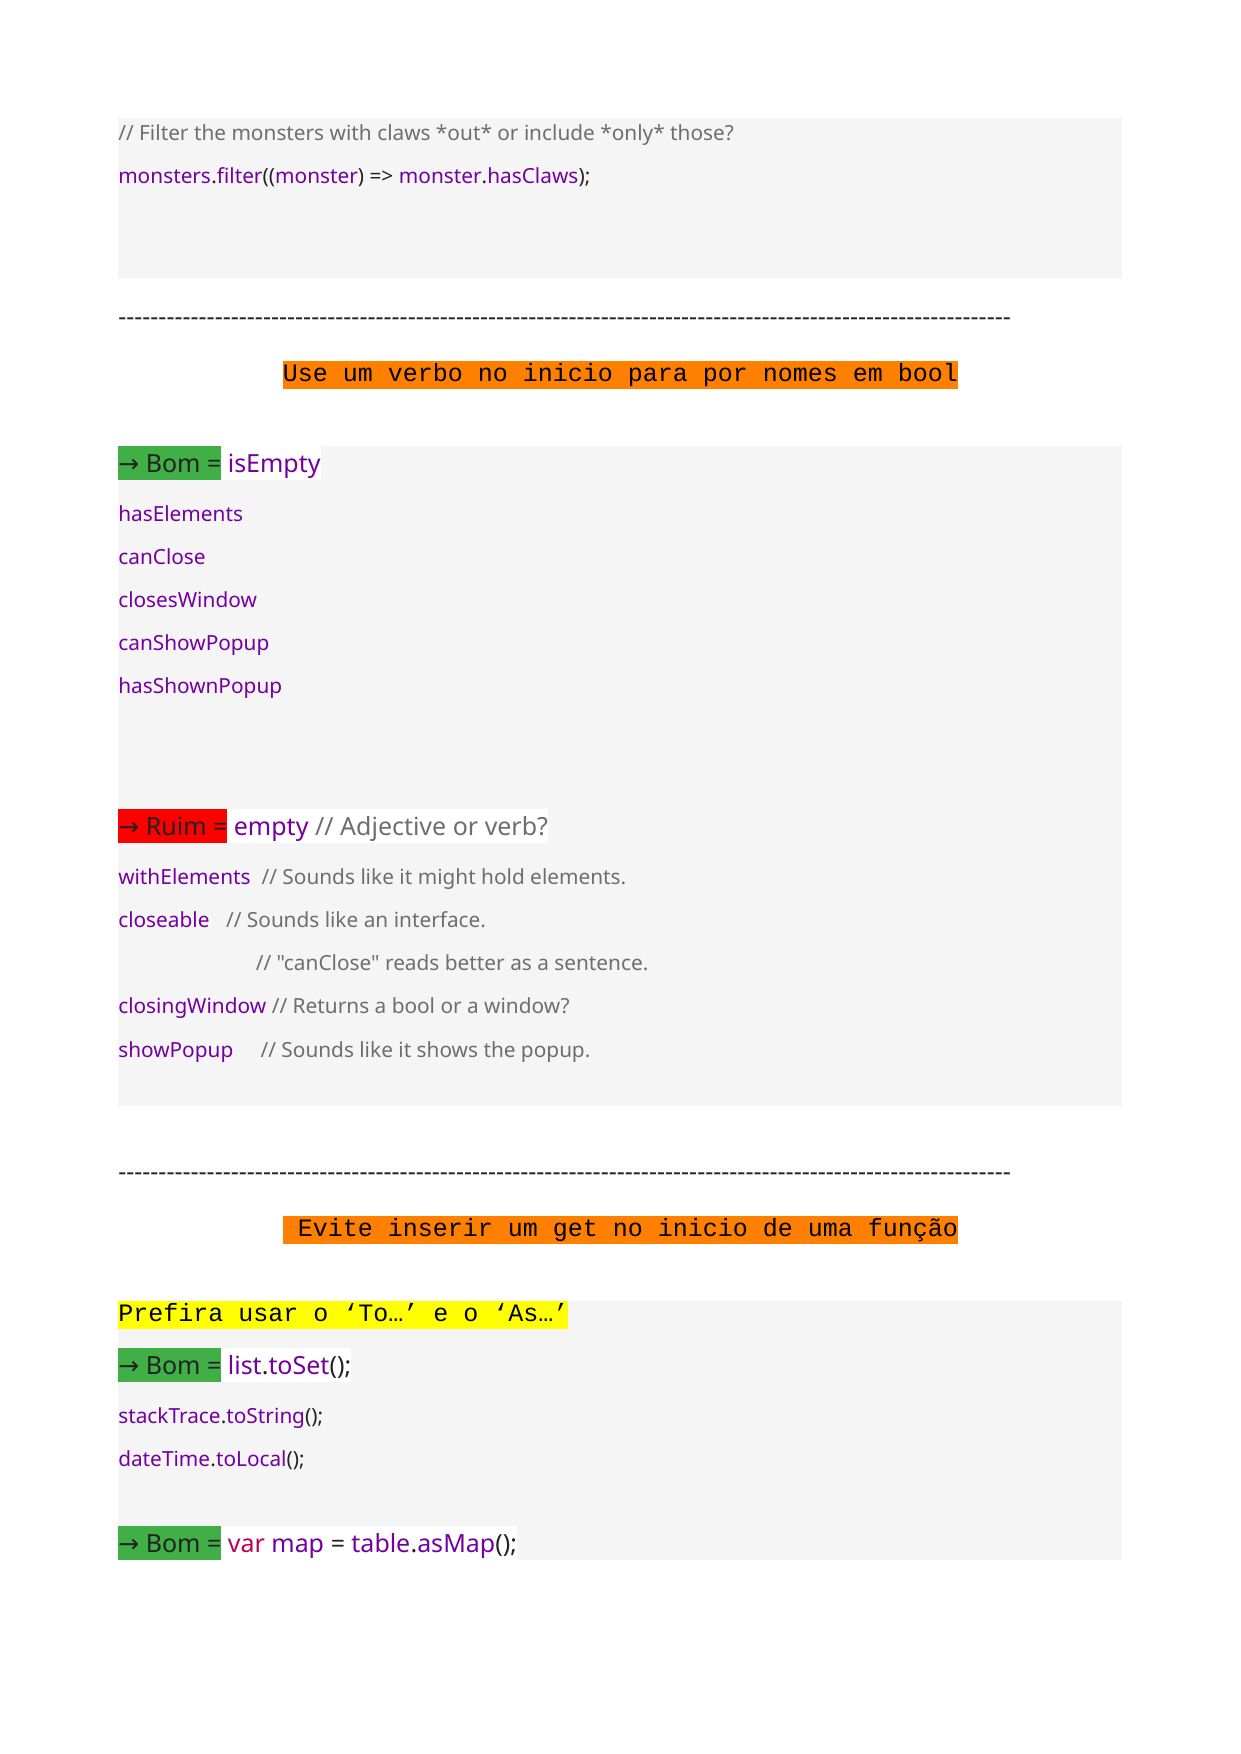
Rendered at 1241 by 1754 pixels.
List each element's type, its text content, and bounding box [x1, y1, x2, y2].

text --------------------------------------------------------------------------------------------------------------- [118, 298, 1122, 332]
text → Bom = var map = table.asMap(); [118, 1526, 1122, 1560]
text canShowPopup [118, 628, 1122, 657]
text → Bom = isEmpty [118, 446, 1122, 480]
text → Bom = list.toSet(); [118, 1348, 1122, 1382]
text Evite inserir um get no inicio de uma função [118, 1216, 1122, 1244]
text dateTime.toLocal(); [118, 1444, 1122, 1473]
text closingWindow // Returns a bool or a window? [118, 992, 1122, 1020]
text withElements // Sounds like it might hold elements. [118, 862, 1122, 891]
text monsters.filter((monster) => monster.hasClaws); [118, 161, 1122, 189]
text closeable // Sounds like an interface. [118, 906, 1122, 934]
text → Ruim = empty // Adjective or verb? [118, 809, 1122, 843]
text // "canClose" reads better as a sentence. [118, 948, 1122, 977]
text // Filter the monsters with claws *out* or include *only* those? [118, 118, 1122, 147]
text canClose [118, 542, 1122, 571]
text stackTrace.toString(); [118, 1401, 1122, 1430]
text Use um verbo no inicio para por nomes em bool [118, 361, 1122, 389]
text hasElements [118, 499, 1122, 528]
text closesWindow [118, 586, 1122, 614]
text showPopup // Sounds like it shows the popup. [118, 1035, 1122, 1063]
text hasShownPopup [118, 672, 1122, 700]
text --------------------------------------------------------------------------------------------------------------- [118, 1153, 1122, 1187]
text Prefira usar o ‘To…’ e o ‘As…’ [118, 1301, 1122, 1329]
